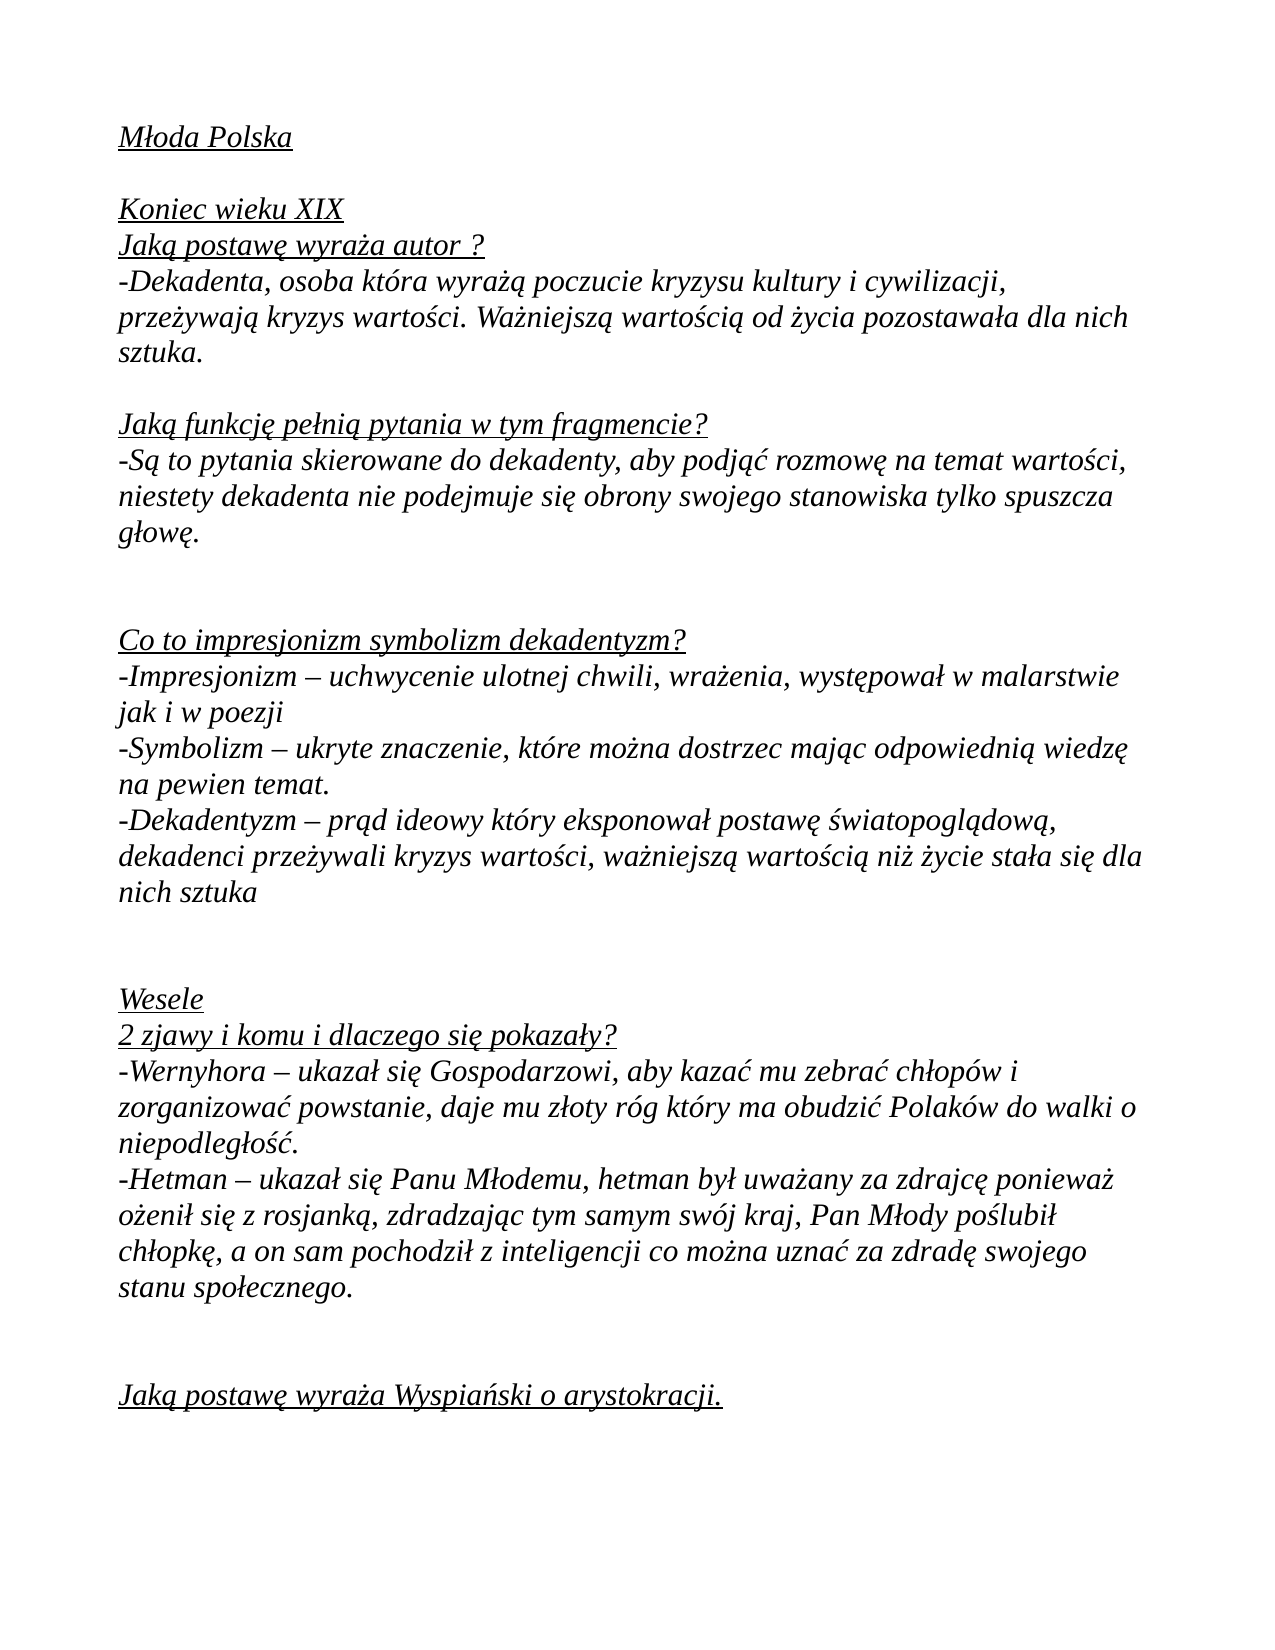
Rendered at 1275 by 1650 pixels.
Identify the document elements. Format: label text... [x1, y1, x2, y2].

text Jaką funkcję pełnią pytania w tym fragmencie? [118, 406, 1157, 442]
text Jaką postawę wyraża Wyspiański o arystokracji. [118, 1376, 1157, 1412]
text -Symbolizm – ukryte znaczenie, które można dostrzec mając odpowiednią wiedzę na pewien temat. [118, 729, 1157, 801]
text Jaką postawę wyraża autor ? [118, 226, 1157, 262]
text -Są to pytania skierowane do dekadenty, aby podjąć rozmowę na temat wartości, niestety dekadenta nie podejmuje się obrony swojego stanowiska tylko spuszcza głowę. [118, 442, 1157, 549]
text Koniec wieku XIX [118, 190, 1157, 226]
text -Dekadentyzm – prąd ideowy który eksponował postawę światopoglądową, dekadenci przeżywali kryzys wartości, ważniejszą wartością niż życie stała się dla nich sztuka [118, 801, 1157, 909]
text -Hetman – ukazał się Panu Młodemu, hetman był uważany za zdrajcę ponieważ ożenił się z rosjanką, zdradzając tym samym swój kraj, Pan Młody poślubił chłopkę, a on sam pochodził z inteligencji co można uznać za zdradę swojego stanu społecznego. [118, 1160, 1157, 1304]
text Co to impresjonizm symbolizm dekadentyzm? [118, 621, 1157, 657]
text -Dekadenta, osoba która wyrażą poczucie kryzysu kultury i cywilizacji, przeżywają kryzys wartości. Ważniejszą wartością od życia pozostawała dla nich sztuka. [118, 262, 1157, 370]
text -Wernyhora – ukazał się Gospodarzowi, aby kazać mu zebrać chłopów i zorganizować powstanie, daje mu złoty róg który ma obudzić Polaków do walki o niepodległość. [118, 1052, 1157, 1160]
text 2 zjawy i komu i dlaczego się pokazały? [118, 1017, 1157, 1052]
text -Impresjonizm – uchwycenie ulotnej chwili, wrażenia, występował w malarstwie jak i w poezji [118, 657, 1157, 729]
text Wesele [118, 981, 1157, 1017]
text Młoda Polska [118, 118, 1157, 154]
